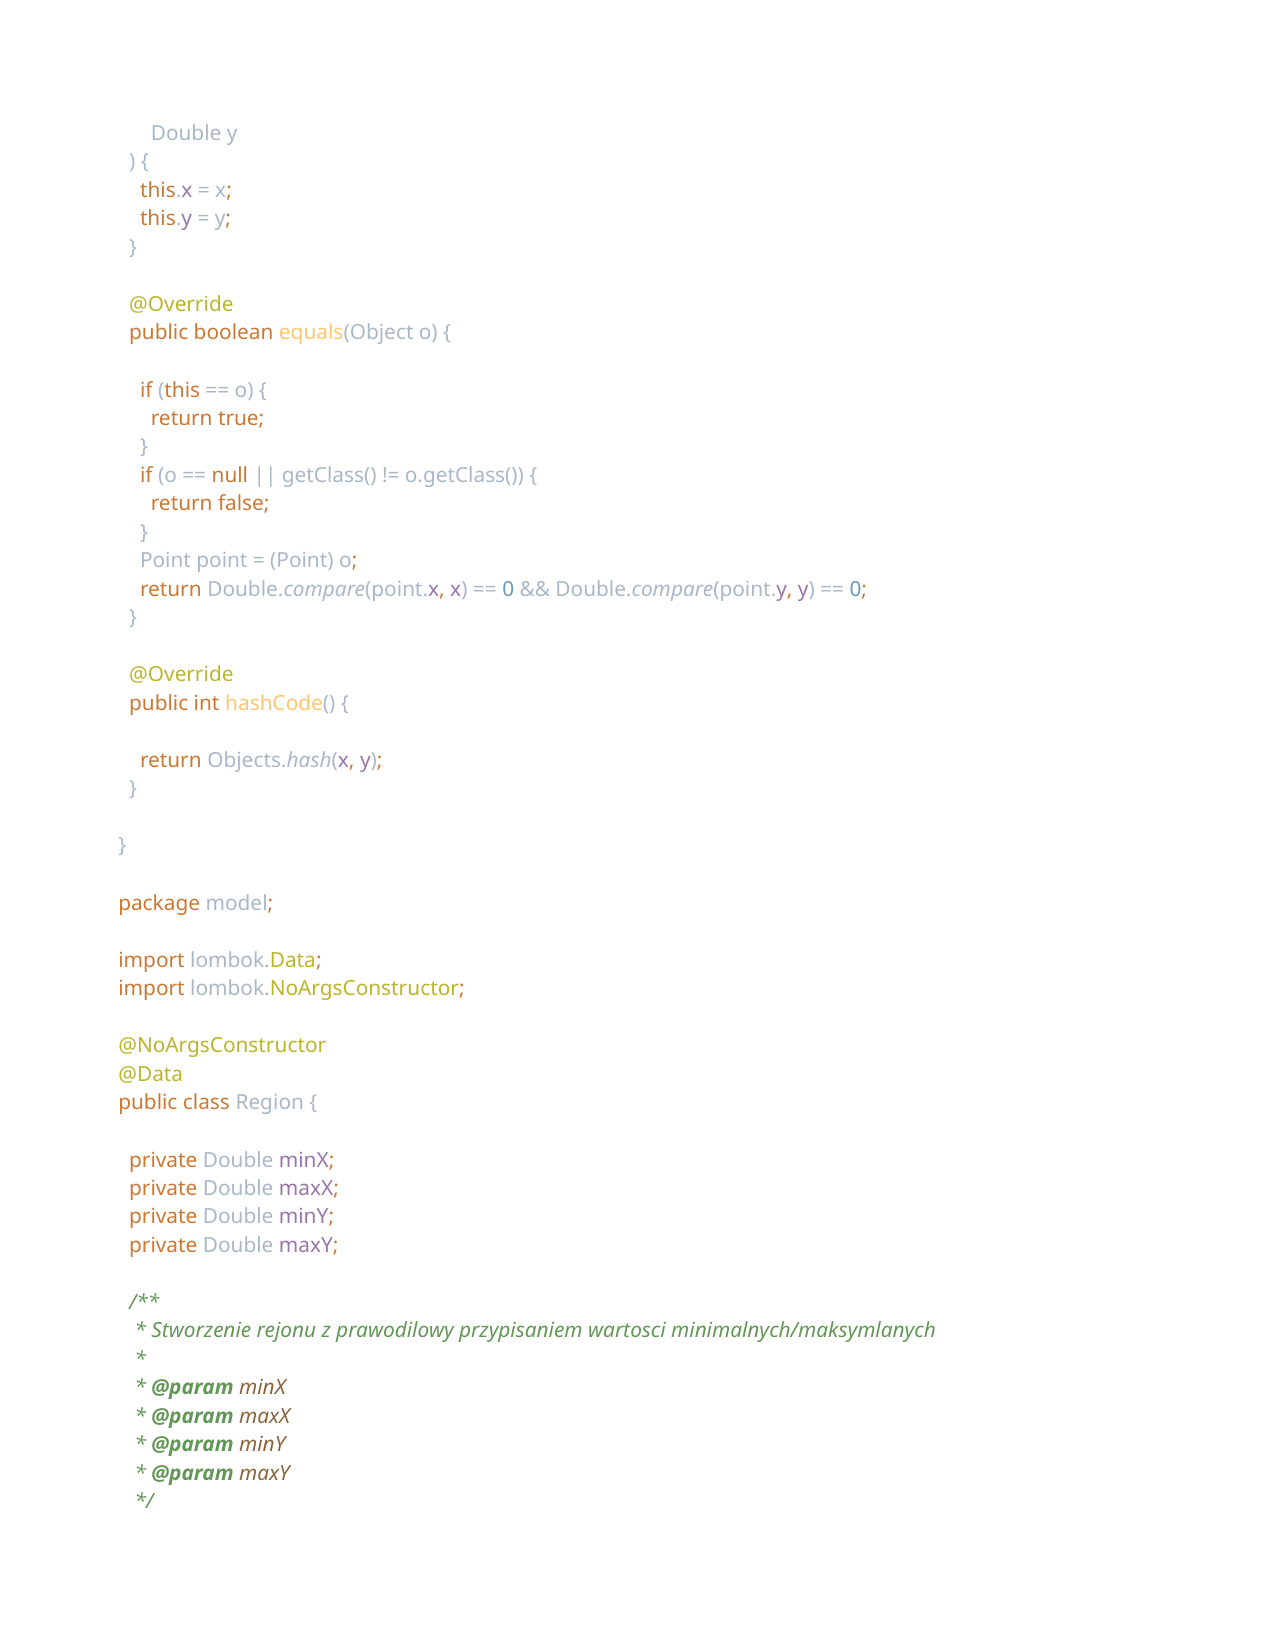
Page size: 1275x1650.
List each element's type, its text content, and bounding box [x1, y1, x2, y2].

text package model; import lombok.Data; import lombok.NoArgsConstructor; @NoArgsConstructor @Data public class Region { private Double minX; private Double maxX; private Double minY; private Double maxY; /** * Stworzenie rejonu z prawodilowy przypisaniem wartosci minimalnych/maksymlanych * * @param minX * @param maxX * @param minY * @param maxY */ [118, 888, 1157, 1515]
text Double y ) { this.x = x; this.y = y; } @Override public boolean equals(Object o) { if (this == o) { return true; } if (o == null || getClass() != o.getClass()) { return false; } Point point = (Point) o; return Double.compare(point.x, x) == 0 && Double.compare(point.y, y) == 0; } @Override public int hashCode() { return Objects.hash(x, y); } } [118, 118, 1157, 888]
